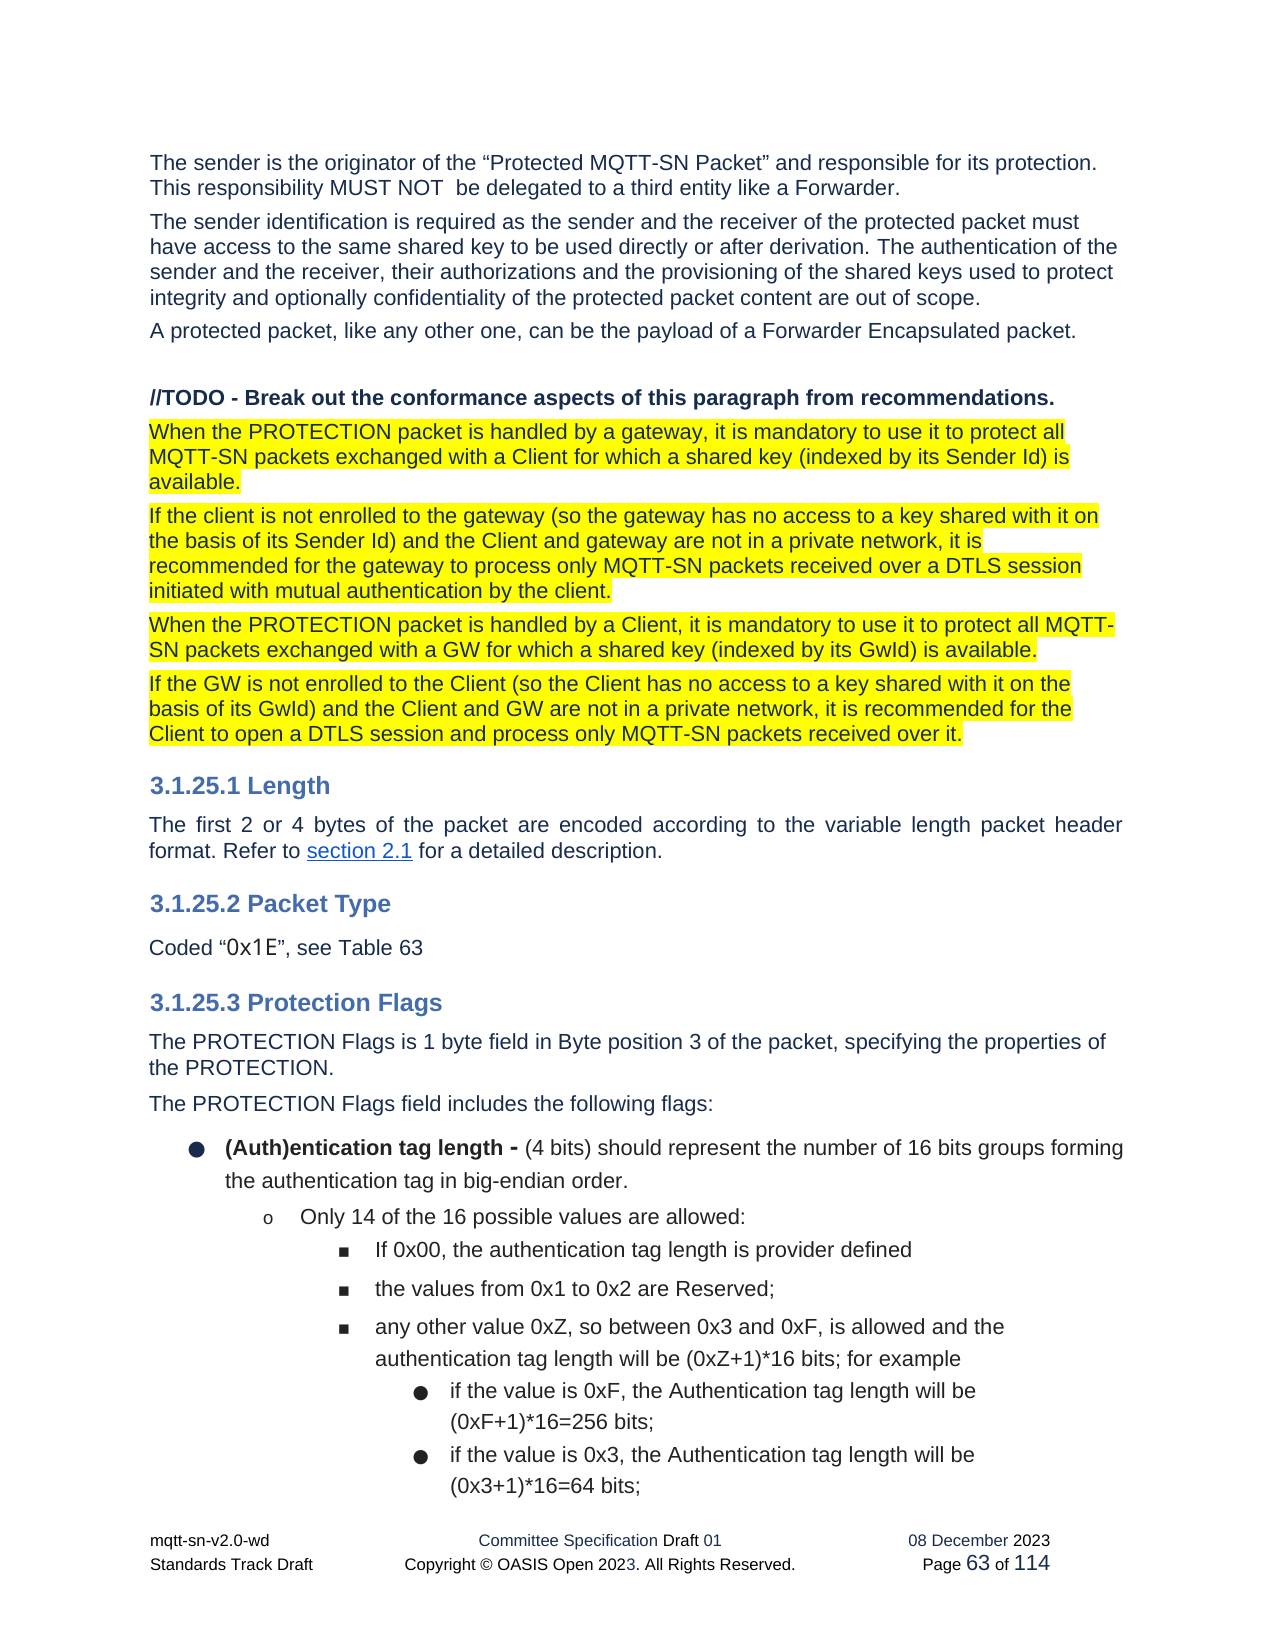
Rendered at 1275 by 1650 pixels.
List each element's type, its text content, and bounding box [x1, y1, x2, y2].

list (Auth)entication tag length - (4 bits) should represent the number of 16 bits groups forming the authentication tag in big-endian order. [187, 1124, 1124, 1193]
subtitle 3.1.25.2 Packet Type [150, 889, 1124, 918]
text When the PROTECTION packet is handled by a Client, it is mandatory to use it to protect all MQTT-SN packets exchanged with a GW for which a shared key (indexed by its GwId) is available. [148, 612, 1124, 662]
list if the value is 0x3, the Authentication tag length will be (0x3+1)*16=64 bits; [412, 1434, 1124, 1498]
list if the value is 0xF, the Authentication tag length will be (0xF+1)*16=256 bits; [412, 1371, 1124, 1434]
text The first 2 or 4 bytes of the packet are encoded according to the variable length packet header format. Refer to section 2.1 for a detailed description. [148, 812, 1124, 863]
text The PROTECTION Flags field includes the following flags: [148, 1091, 1124, 1116]
text If the client is not enrolled to the gateway (so the gateway has no access to a key shared with it on the basis of its Sender Id) and the Client and gateway are not in a private network, it is recommended for the gateway to process only MQTT-SN packets received over a DTLS session initiated with mutual authentication by the client. [148, 502, 1124, 603]
subtitle 3.1.25.1 Length [150, 771, 1124, 800]
text If the GW is not enrolled to the Client (so the Client has no access to a key shared with it on the basis of its GwId) and the Client and GW are not in a private network, it is recommended for the Client to open a DTLS session and process only MQTT-SN packets received over it. [148, 670, 1124, 746]
list Only 14 of the 16 possible values are allowed: [262, 1204, 1124, 1230]
list the values from 0x1 to 0x2 are Reserved; [337, 1269, 1124, 1307]
list If 0x00, the authentication tag length is provider defined [337, 1230, 1124, 1269]
text The PROTECTION Flags is 1 byte field in Byte position 3 of the packet, specifying the properties of the PROTECTION. [148, 1029, 1124, 1080]
text The sender identification is required as the sender and the receiver of the protected packet must have access to the same shared key to be used directly or after derivation. The authentication of the sender and the receiver, their authorizations and the provisioning of the shared keys used to protect integrity and optionally confidentiality of the protected packet content are out of scope. [149, 209, 1124, 309]
text The sender is the originator of the “Protected MQTT-SN Packet” and responsible for its protection. This responsibility MUST NOT be delegated to a third entity like a Forwarder. [149, 150, 1124, 200]
text Coded “0x1E”, see Table 63 [148, 930, 1124, 962]
list any other value 0xZ, so between 0x3 and 0xF, is allowed and the authentication tag length will be (0xZ+1)*16 bits; for example [337, 1307, 1124, 1371]
text When the PROTECTION packet is handled by a gateway, it is mandatory to use it to protect all MQTT-SN packets exchanged with a Client for which a shared key (indexed by its Sender Id) is available. [148, 418, 1124, 494]
text //TODO - Break out the conformance aspects of this paragraph from recommendations. [149, 385, 1124, 410]
subtitle 3.1.25.3 Protection Flags [150, 988, 1124, 1016]
text A protected packet, like any other one, can be the payload of a Forwarder Encapsulated packet. [149, 318, 1124, 343]
